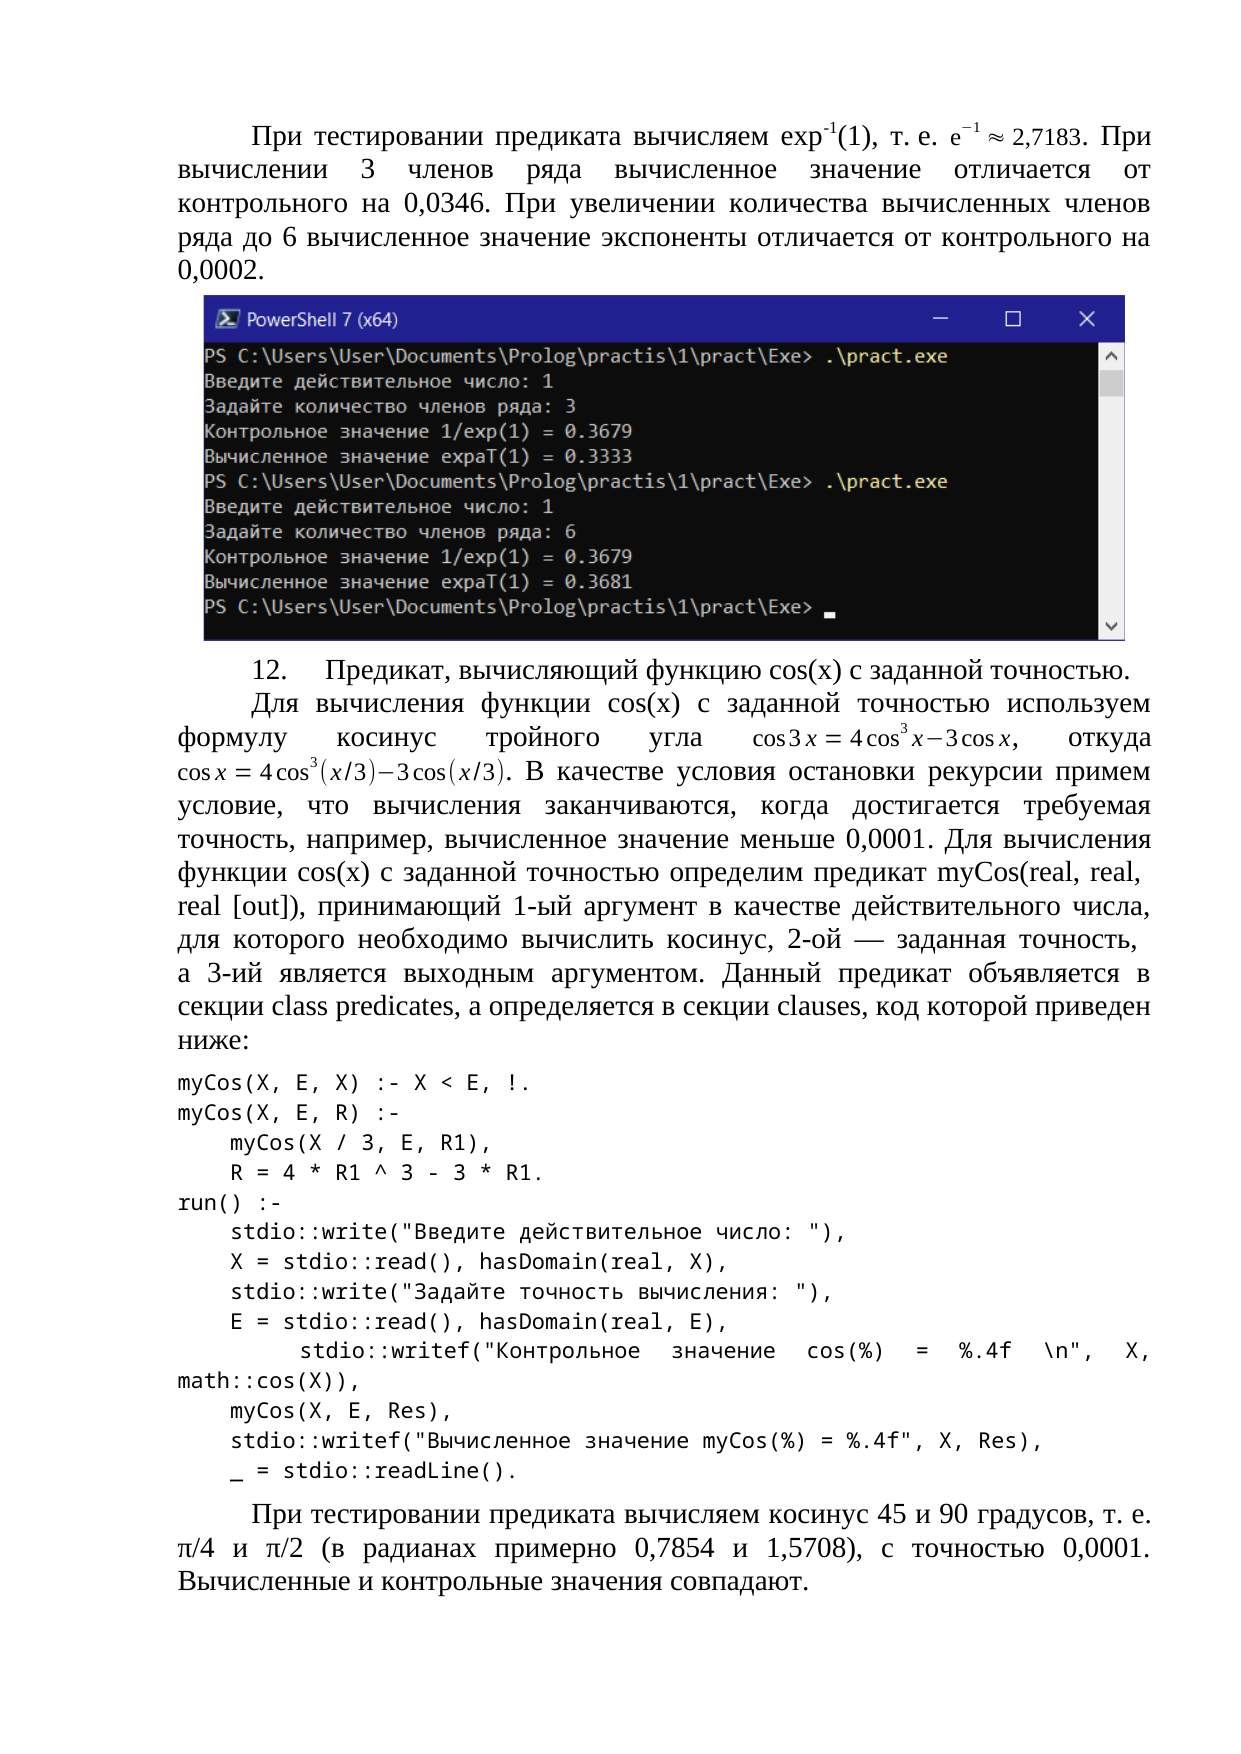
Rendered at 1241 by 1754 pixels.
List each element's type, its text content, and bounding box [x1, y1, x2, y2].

text R = 4 * R1 ^ 3 - 3 * R1. [177, 1157, 1152, 1186]
text myCos(X, E, R) :- [177, 1097, 1152, 1127]
text При тестировании предиката вычисляем косинус 45 и 90 градусов, т. е. π/4 и π/2 (в радианах примерно 0,7854 и 1,5708), с точностью 0,0001. Вычисленные и контрольные значения совпадают. [177, 1496, 1152, 1597]
list Предикат, вычисляющий функцию cos(x) с заданной точностью. [177, 298, 1152, 686]
text При тестировании предиката вычисляем exp-1(1), т. е. . При вычислении 3 членов ряда вычисленное значение отличается от контрольного на 0,0346. При увеличении количества вычисленных членов ряда до 6 вычисленное значение экспоненты отличается от контрольного на 0,0002. [177, 118, 1152, 286]
text stdio::write("Введите действительное число: "), [177, 1216, 1152, 1246]
text stdio::writef("Вычисленное значение myCos(%) = %.4f", X, Res), [177, 1425, 1152, 1454]
text run() :- [177, 1186, 1152, 1216]
picture [203, 295, 1125, 641]
text myCos(X / 3, E, R1), [177, 1127, 1152, 1157]
text myCos(X, E, X) :- X < E, !. [177, 1067, 1152, 1097]
text stdio::write("Задайте точность вычисления: "), [177, 1276, 1152, 1306]
text myCos(X, E, Res), [177, 1395, 1152, 1425]
text Для вычисления функции cos(x) с заданной точностью используем формулу косинус тройного угла , откуда . В качестве условия остановки рекурсии примем условие, что вычисления заканчиваются, когда достигается требуемая точность, например, вычисленное значение меньше 0,0001. Для вычисления функции cos(x) с заданной точностью определим предикат myCos(real, real, real [out]), принимающий 1-ый аргумент в качестве действительного числа, для которого необходимо вычислить косинус, 2-ой — заданная точность, а 3-ий является выходным аргументом. Данный предикат объявляется в секции class predicates, а определяется в секции clauses, код которой приведен ниже: [177, 686, 1152, 1056]
text X = stdio::read(), hasDomain(real, X), [177, 1246, 1152, 1276]
text _ = stdio::readLine(). [177, 1454, 1152, 1484]
text stdio::writef("Контрольное значение cos(%) = %.4f \n", X, math::cos(X)), [177, 1335, 1152, 1395]
text E = stdio::read(), hasDomain(real, E), [177, 1306, 1152, 1335]
